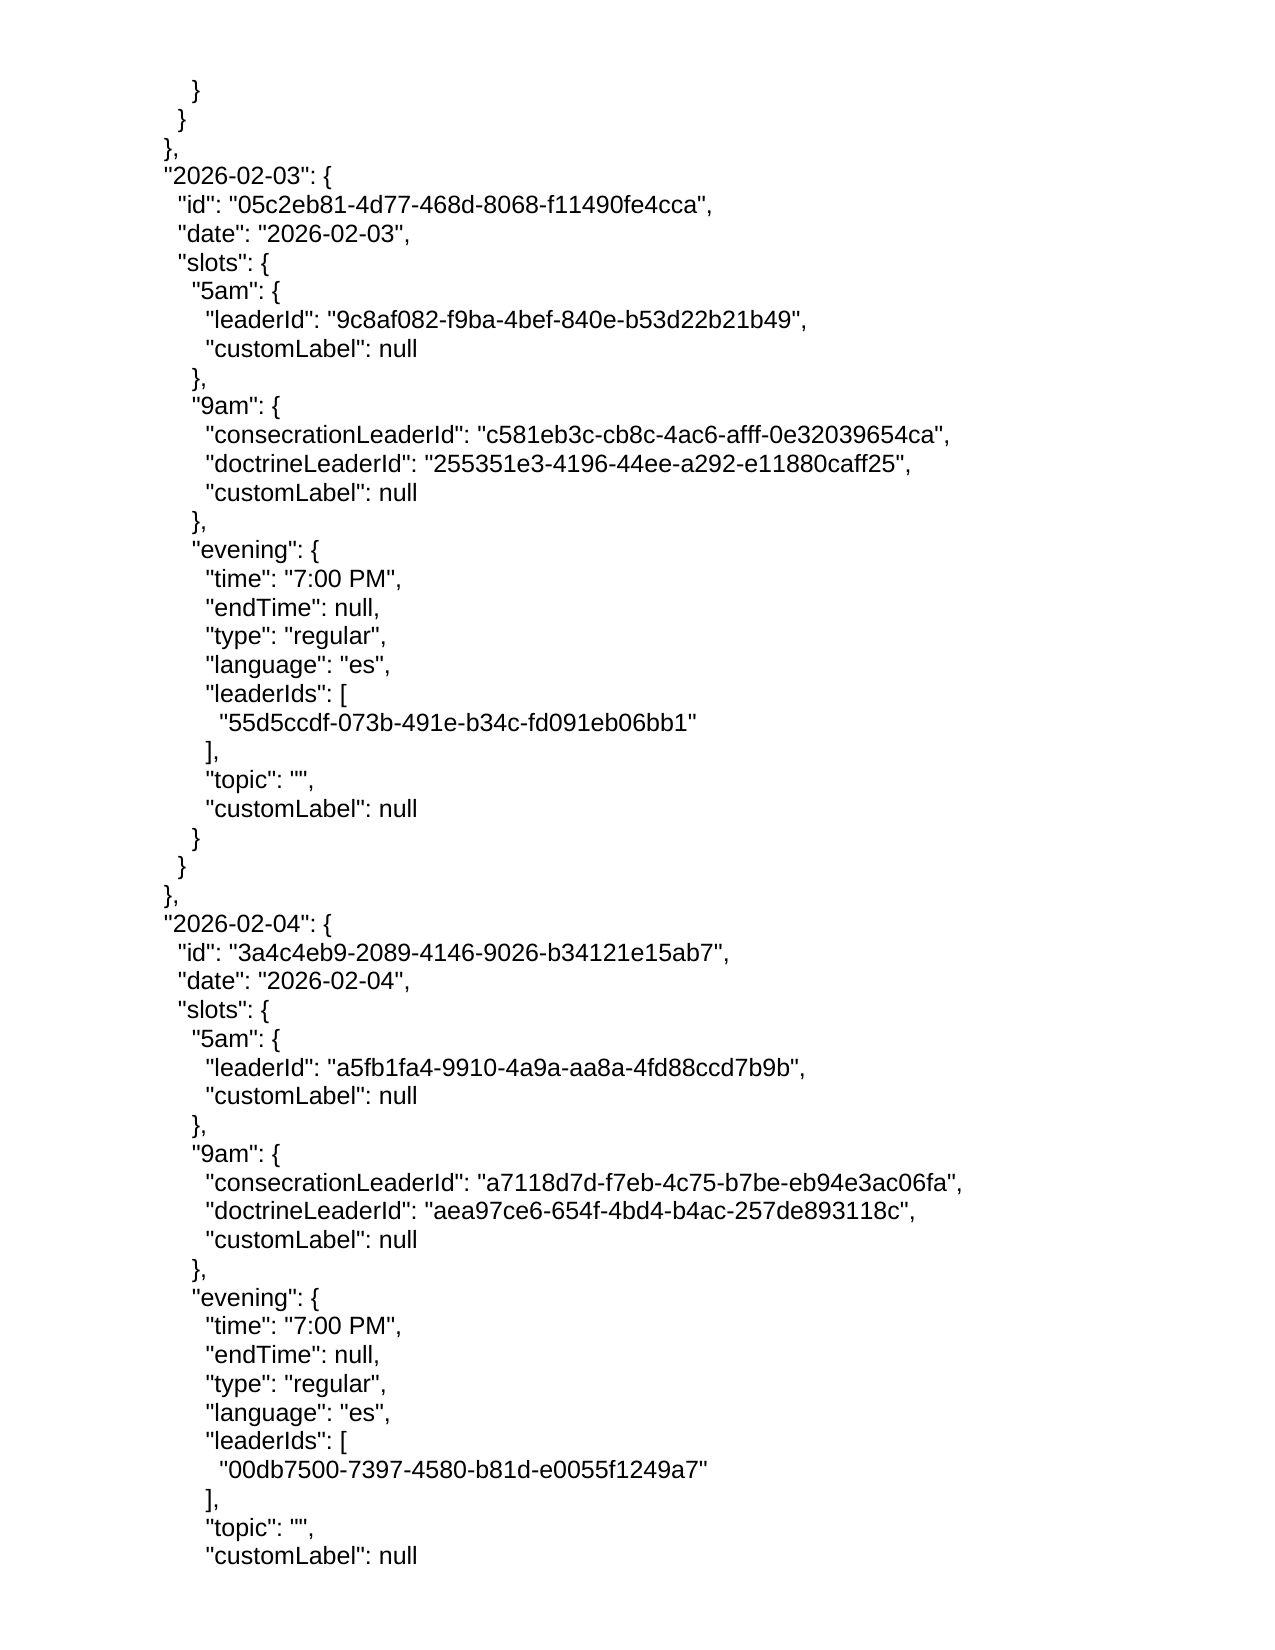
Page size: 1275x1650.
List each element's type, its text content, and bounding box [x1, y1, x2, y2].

text }, [150, 880, 1125, 909]
text }, [150, 132, 1125, 161]
text "endTime": null, [150, 592, 1125, 621]
text "5am": { [150, 1024, 1125, 1052]
text "topic": "", [150, 765, 1125, 794]
text "id": "05c2eb81-4d77-468d-8068-f11490fe4cca", [150, 190, 1125, 219]
text "customLabel": null [150, 334, 1125, 362]
text "leaderId": "9c8af082-f9ba-4bef-840e-b53d22b21b49", [150, 305, 1125, 334]
text "leaderId": "a5fb1fa4-9910-4a9a-aa8a-4fd88ccd7b9b", [150, 1052, 1125, 1081]
text }, [150, 506, 1125, 535]
text "slots": { [150, 247, 1125, 276]
text }, [150, 1110, 1125, 1139]
text "evening": { [150, 535, 1125, 564]
text "time": "7:00 PM", [150, 564, 1125, 592]
text "doctrineLeaderId": "255351e3-4196-44ee-a292-e11880caff25", [150, 449, 1125, 477]
text "topic": "", [150, 1512, 1125, 1541]
text "endTime": null, [150, 1340, 1125, 1369]
text "slots": { [150, 995, 1125, 1024]
text "00db7500-7397-4580-b81d-e0055f1249a7" [150, 1455, 1125, 1484]
text } [150, 822, 1125, 851]
text "9am": { [150, 391, 1125, 420]
text "language": "es", [150, 650, 1125, 679]
text "evening": { [150, 1282, 1125, 1311]
text "customLabel": null [150, 1541, 1125, 1570]
text "leaderIds": [ [150, 1426, 1125, 1455]
text } [150, 104, 1125, 132]
text ], [150, 736, 1125, 765]
text } [150, 851, 1125, 880]
text "type": "regular", [150, 621, 1125, 650]
text "doctrineLeaderId": "aea97ce6-654f-4bd4-b4ac-257de893118c", [150, 1196, 1125, 1225]
text "customLabel": null [150, 1081, 1125, 1110]
text "55d5ccdf-073b-491e-b34c-fd091eb06bb1" [150, 707, 1125, 736]
text "consecrationLeaderId": "a7118d7d-f7eb-4c75-b7be-eb94e3ac06fa", [150, 1167, 1125, 1196]
text "type": "regular", [150, 1369, 1125, 1397]
text "consecrationLeaderId": "c581eb3c-cb8c-4ac6-afff-0e32039654ca", [150, 420, 1125, 449]
text "2026-02-03": { [150, 161, 1125, 190]
text "customLabel": null [150, 477, 1125, 506]
text "customLabel": null [150, 1225, 1125, 1254]
text }, [150, 362, 1125, 391]
text "9am": { [150, 1139, 1125, 1167]
text "date": "2026-02-04", [150, 966, 1125, 995]
text "5am": { [150, 276, 1125, 305]
text "leaderIds": [ [150, 679, 1125, 707]
text } [150, 75, 1125, 104]
text "2026-02-04": { [150, 909, 1125, 937]
text "date": "2026-02-03", [150, 219, 1125, 247]
text "time": "7:00 PM", [150, 1311, 1125, 1340]
text "customLabel": null [150, 794, 1125, 822]
text ], [150, 1484, 1125, 1512]
text }, [150, 1254, 1125, 1282]
text "language": "es", [150, 1397, 1125, 1426]
text "id": "3a4c4eb9-2089-4146-9026-b34121e15ab7", [150, 937, 1125, 966]
